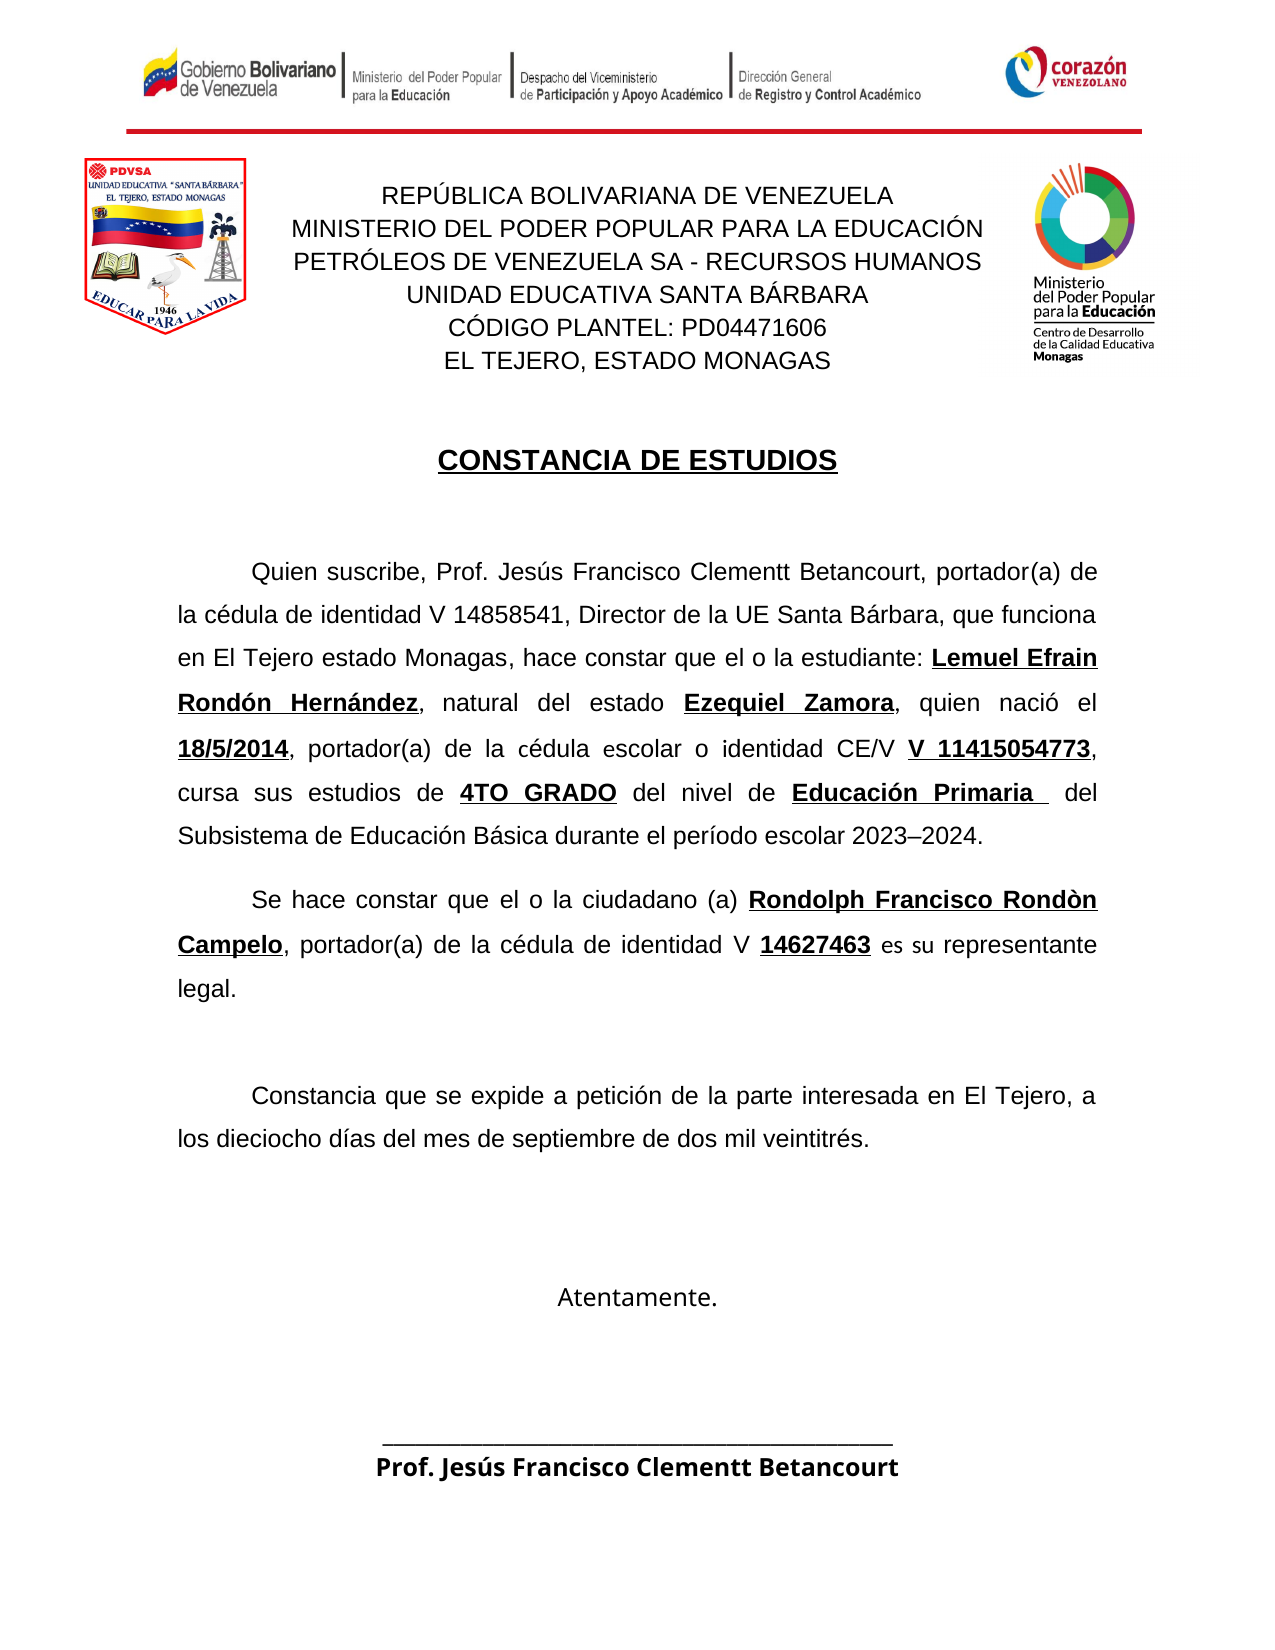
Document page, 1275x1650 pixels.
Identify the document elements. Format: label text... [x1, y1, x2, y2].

text Atentamente. [177, 1279, 1098, 1313]
subtitle CONSTANCIA DE ESTUDIOS [177, 443, 1098, 476]
picture [978, 153, 1200, 377]
subtitle PETRÓLEOS DE VENEZUELA SA - RECURSOS HUMANOS [252, 247, 978, 275]
subtitle MINISTERIO DEL PODER POPULAR PARA LA EDUCACIÓN [252, 214, 978, 242]
text UNIDAD EDUCATIVA SANTA BÁRBARA [252, 280, 978, 308]
text Se hace constar que el o la ciudadano (a) Rondolph Francisco Rondòn Campelo, portador(a) de la cédula de identidad V 14627463 es su representante legal. [177, 885, 1098, 1002]
text EL TEJERO, ESTADO MONAGAS [177, 346, 978, 374]
text ______________________________________________ [177, 1416, 1098, 1450]
text Quien suscribe, Prof. Jesús Francisco Clementt Betancourt, portador(a) de la cédula de identidad V 14858541, Director de la UE Santa Bárbara, que funciona en El Tejero estado Monagas, hace constar que el o la estudiante: Lemuel Efrain Rondón Hernández, natural del estado Ezequiel Zamora, quien nació el 18/5/2014, portador(a) de la cédula escolar o identidad CE/V V 11415054773, cursa sus estudios de 4TO GRADO del nivel de Educación Primaria del Subsistema de Educación Básica durante el período escolar 2023–2024. [177, 557, 1098, 849]
picture [79, 158, 252, 335]
picture [126, 11, 1142, 134]
text Constancia que se expide a petición de la parte interesada en El Tejero, a los dieciocho días del mes de septiembre de dos mil veintitrés. [177, 1081, 1098, 1153]
subtitle REPÚBLICA BOLIVARIANA DE VENEZUELA [252, 181, 978, 209]
text CÓDIGO PLANTEL: PD04471606 [177, 313, 978, 341]
text Prof. Jesús Francisco Clementt Betancourt [177, 1450, 1098, 1484]
